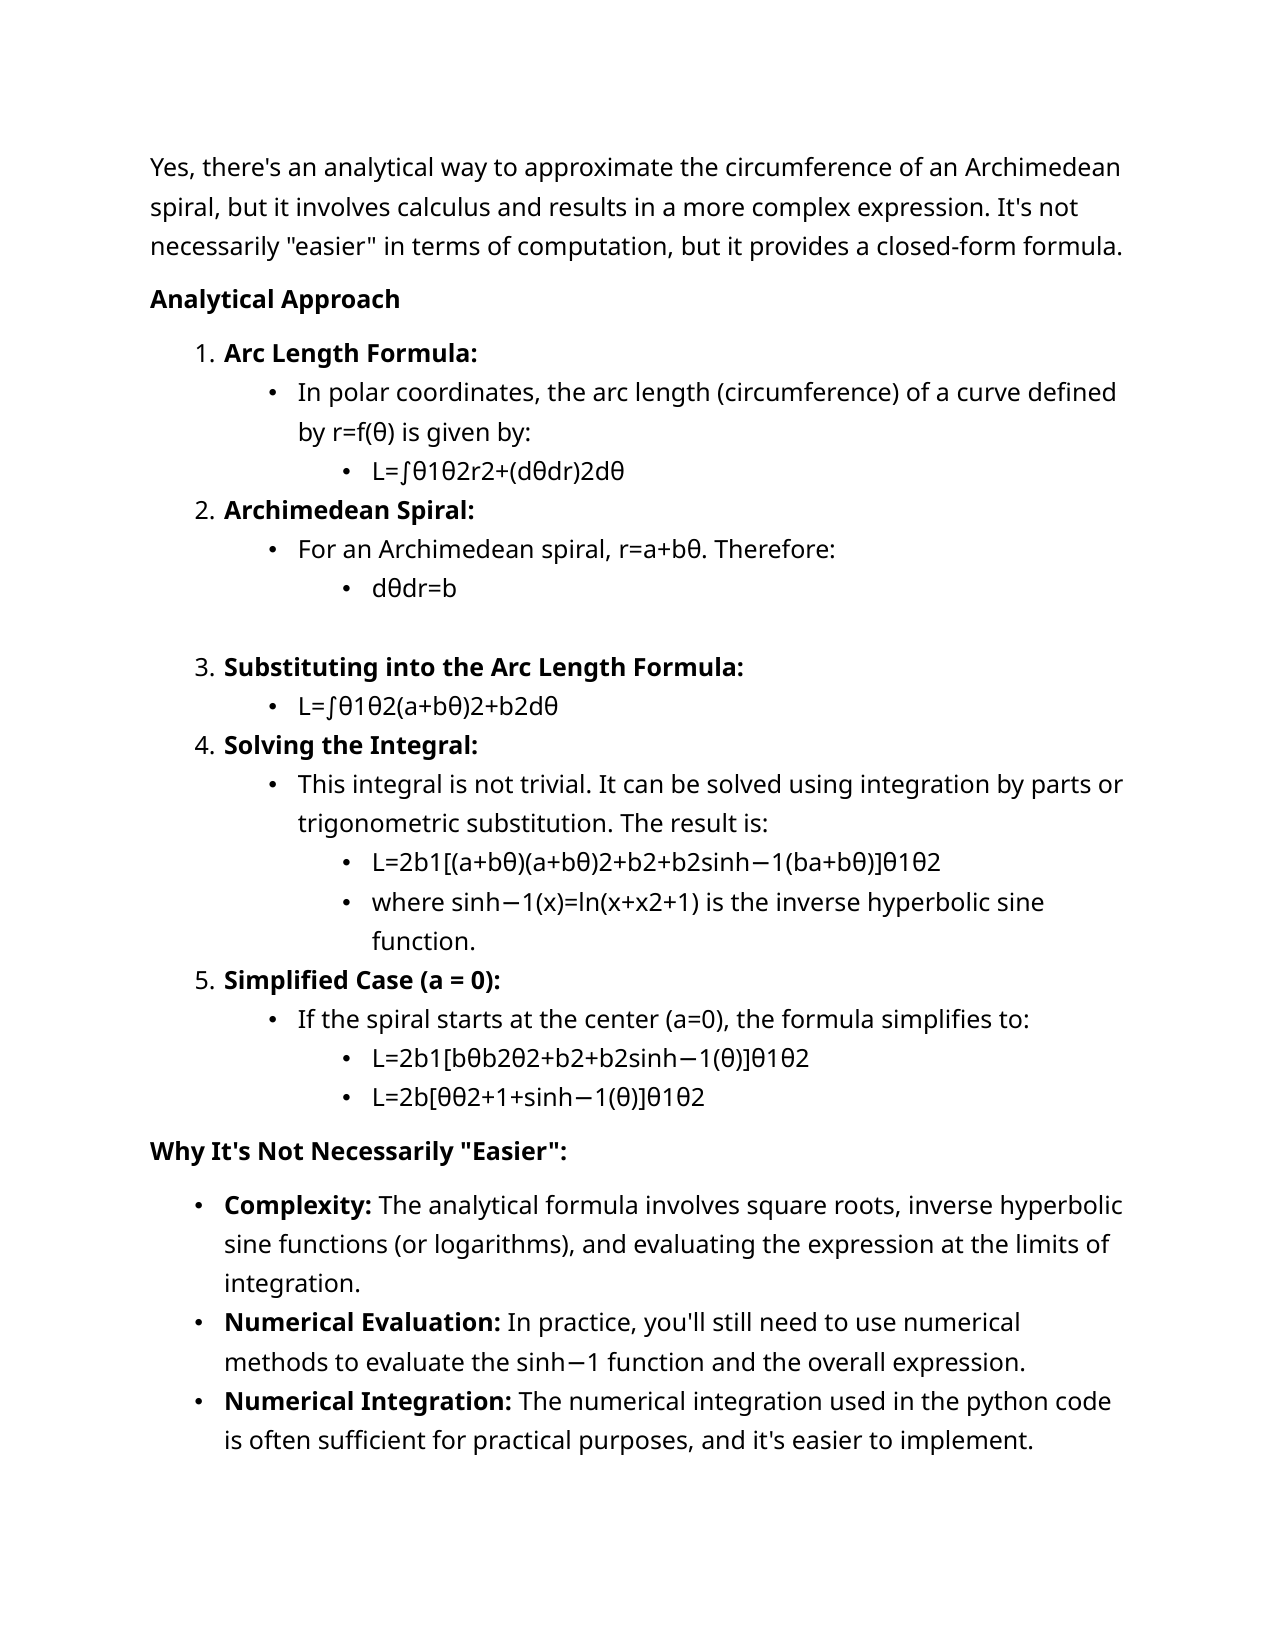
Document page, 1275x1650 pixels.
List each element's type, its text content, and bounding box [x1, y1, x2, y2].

list Complexity: The analytical formula involves square roots, inverse hyperbolic sine functions (or logarithms), and evaluating the expression at the limits of integration. [194, 1187, 1125, 1300]
list Archimedean Spiral: [194, 492, 1125, 527]
list This integral is not trivial. It can be solved using integration by parts or trigonometric substitution. The result is: [268, 767, 1125, 840]
list L=2b1​[bθb2θ2+b2​+b2sinh−1(θ)]θ1​θ2​​ [342, 1041, 1125, 1075]
list If the spiral starts at the center (a=0), the formula simplifies to: [268, 1002, 1125, 1036]
list dθdr​=b [342, 571, 1125, 605]
list L=2b1​[(a+bθ)(a+bθ)2+b2​+b2sinh−1(ba+bθ​)]θ1​θ2​​ [342, 845, 1125, 879]
text Analytical Approach [150, 282, 1125, 316]
list L=∫θ1​θ2​​r2+(dθdr​)2​dθ [342, 453, 1125, 487]
list Simplified Case (a = 0): [194, 962, 1125, 997]
list For an Archimedean spiral, r=a+bθ. Therefore: [268, 532, 1125, 566]
list where sinh−1(x)=ln(x+x2+1​) is the inverse hyperbolic sine function. [342, 884, 1125, 957]
text Yes, there's an analytical way to approximate the circumference of an Archimedean spiral, but it involves calculus and results in a more complex expression. It's not necessarily "easier" in terms of computation, but it provides a closed-form formula. [150, 150, 1125, 262]
list Substituting into the Arc Length Formula: [194, 649, 1125, 683]
text Why It's Not Necessarily "Easier": [150, 1134, 1125, 1168]
list L=2b​[θθ2+1​+sinh−1(θ)]θ1​θ2​​ [342, 1080, 1125, 1114]
list Numerical Evaluation: In practice, you'll still need to use numerical methods to evaluate the sinh−1 function and the overall expression. [194, 1305, 1125, 1378]
list L=∫θ1​θ2​​(a+bθ)2+b2​dθ [268, 688, 1125, 722]
list Numerical Integration: The numerical integration used in the python code is often sufficient for practical purposes, and it's easier to implement. [194, 1383, 1125, 1457]
list In polar coordinates, the arc length (circumference) of a curve defined by r=f(θ) is given by: [268, 375, 1125, 448]
list Arc Length Formula: [194, 336, 1125, 370]
list Solving the Integral: [194, 727, 1125, 762]
